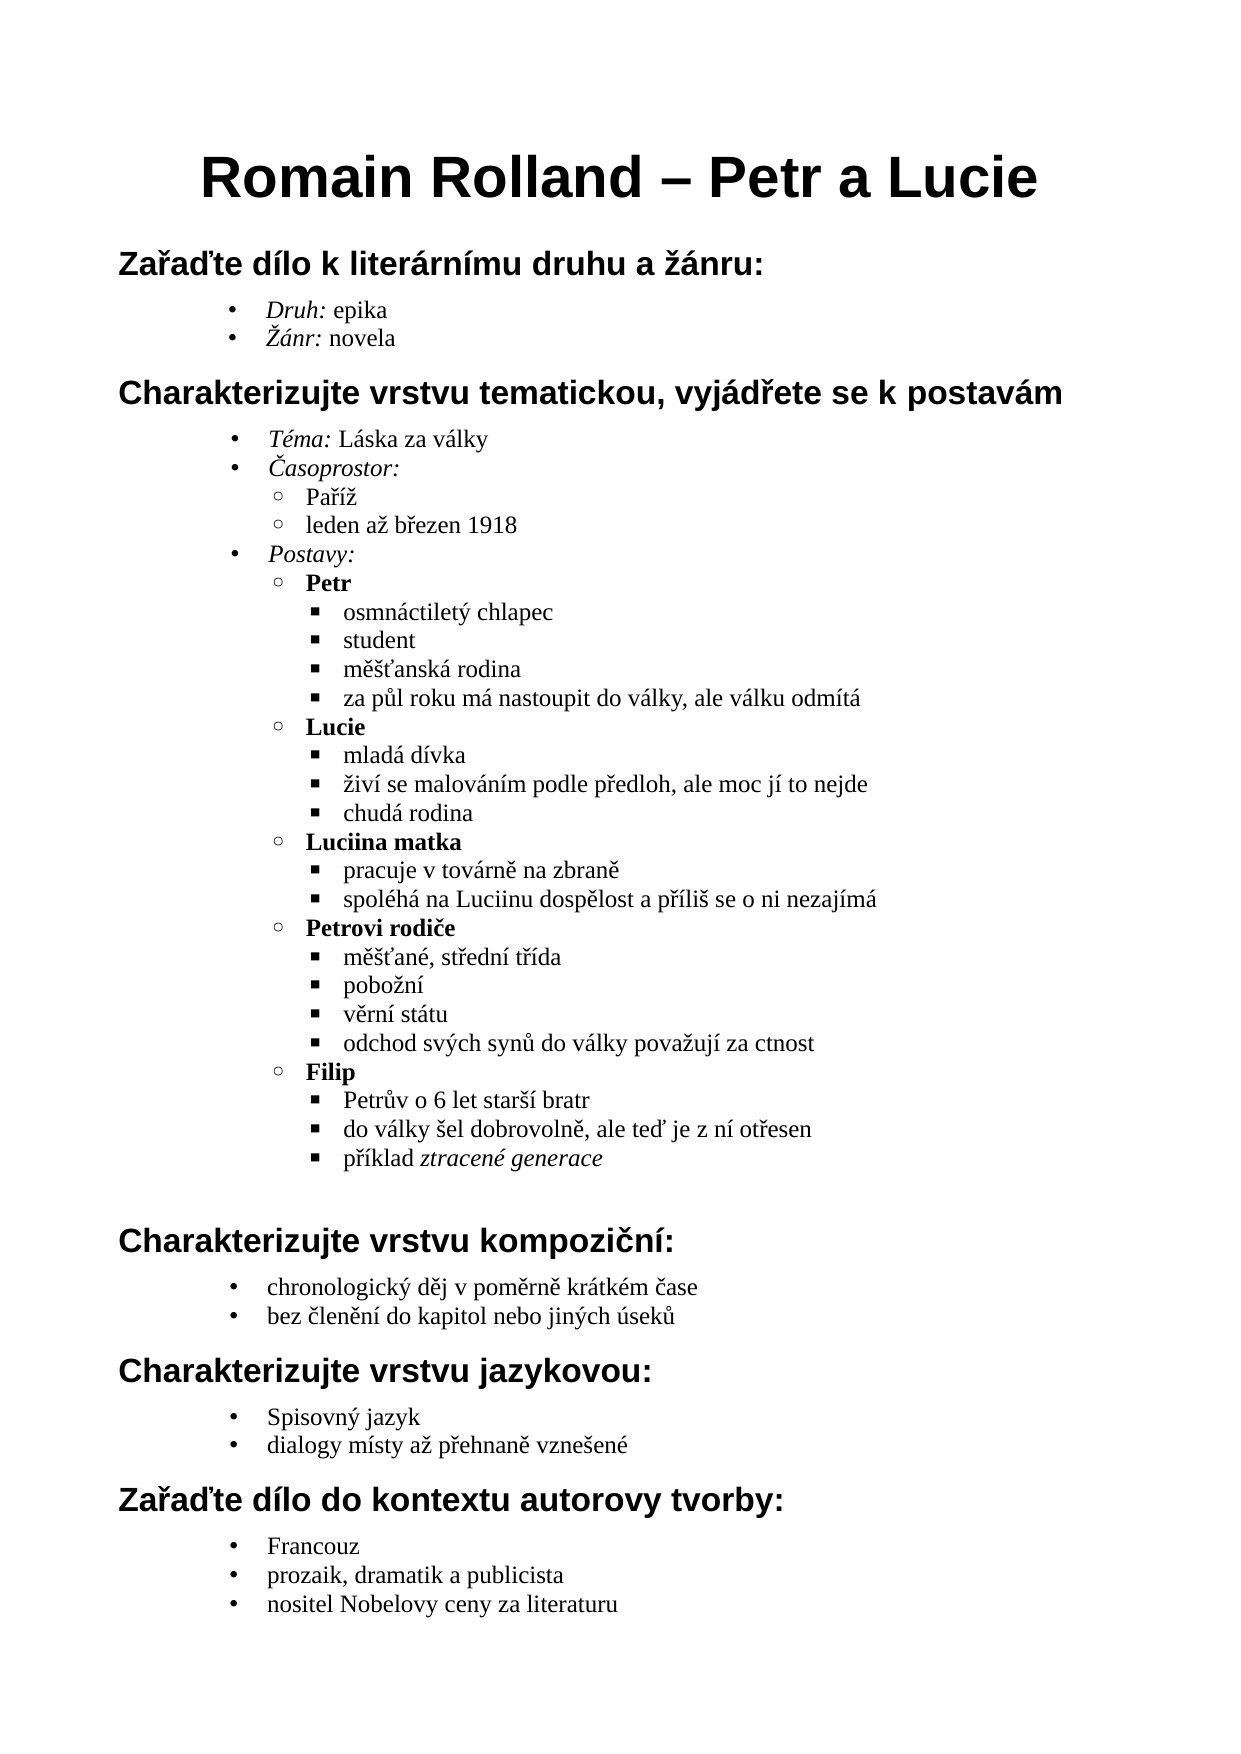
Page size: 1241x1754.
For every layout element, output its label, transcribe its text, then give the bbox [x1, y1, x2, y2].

list měšťanská rodina [306, 654, 1122, 683]
list chudá rodina [306, 798, 1122, 827]
list Francouz [229, 1531, 1122, 1560]
list Lucie [268, 712, 1122, 740]
list živí se malováním podle předloh, ale moc jí to nejde [306, 769, 1122, 798]
list bez členění do kapitol nebo jiných úseků [229, 1301, 1122, 1330]
list pobožní [306, 970, 1122, 999]
list Žánr: novela [228, 323, 1122, 352]
list mladá dívka [306, 740, 1122, 769]
list Petrovi rodiče [268, 913, 1122, 942]
list odchod svých synů do války považují za ctnost [306, 1028, 1122, 1057]
list Téma: Láska za války [231, 424, 1122, 453]
list Druh: epika [228, 295, 1122, 323]
subtitle Zařaďte dílo k literárnímu druhu a žánru: [118, 243, 1122, 282]
list věrní státu [306, 999, 1122, 1028]
list příklad ztracené generace [306, 1143, 1122, 1172]
list prozaik, dramatik a publicista [229, 1560, 1122, 1589]
list Luciina matka [268, 827, 1122, 855]
subtitle Charakterizujte vrstvu jazykovou: [118, 1351, 1122, 1389]
subtitle Charakterizujte vrstvu kompoziční: [118, 1221, 1122, 1260]
list Filip [268, 1057, 1122, 1085]
list student [306, 625, 1122, 654]
list Postavy: [231, 539, 1122, 568]
list dialogy místy až přehnaně vznešené [229, 1431, 1122, 1459]
list měšťané, střední třída [306, 942, 1122, 970]
list spoléhá na Luciinu dospělost a příliš se o ni nezajímá [306, 884, 1122, 913]
title Romain Rolland – Petr a Lucie [118, 143, 1122, 210]
subtitle Zařaďte dílo do kontextu autorovy tvorby: [118, 1480, 1122, 1519]
list Petr [268, 568, 1122, 597]
list Petrův o 6 let starší bratr [306, 1085, 1122, 1114]
list chronologický děj v poměrně krátkém čase [229, 1272, 1122, 1301]
subtitle Charakterizujte vrstvu tematickou, vyjádřete se k postavám [118, 373, 1122, 412]
list leden až březen 1918 [268, 510, 1122, 539]
list osmnáctiletý chlapec [306, 597, 1122, 625]
list pracuje v továrně na zbraně [306, 855, 1122, 884]
list Časoprostor: [231, 453, 1122, 482]
list nositel Nobelovy ceny za literaturu [229, 1589, 1122, 1618]
list Paříž [268, 482, 1122, 510]
list Spisovný jazyk [229, 1402, 1122, 1431]
list do války šel dobrovolně, ale teď je z ní otřesen [306, 1114, 1122, 1143]
list za půl roku má nastoupit do války, ale válku odmítá [306, 683, 1122, 712]
